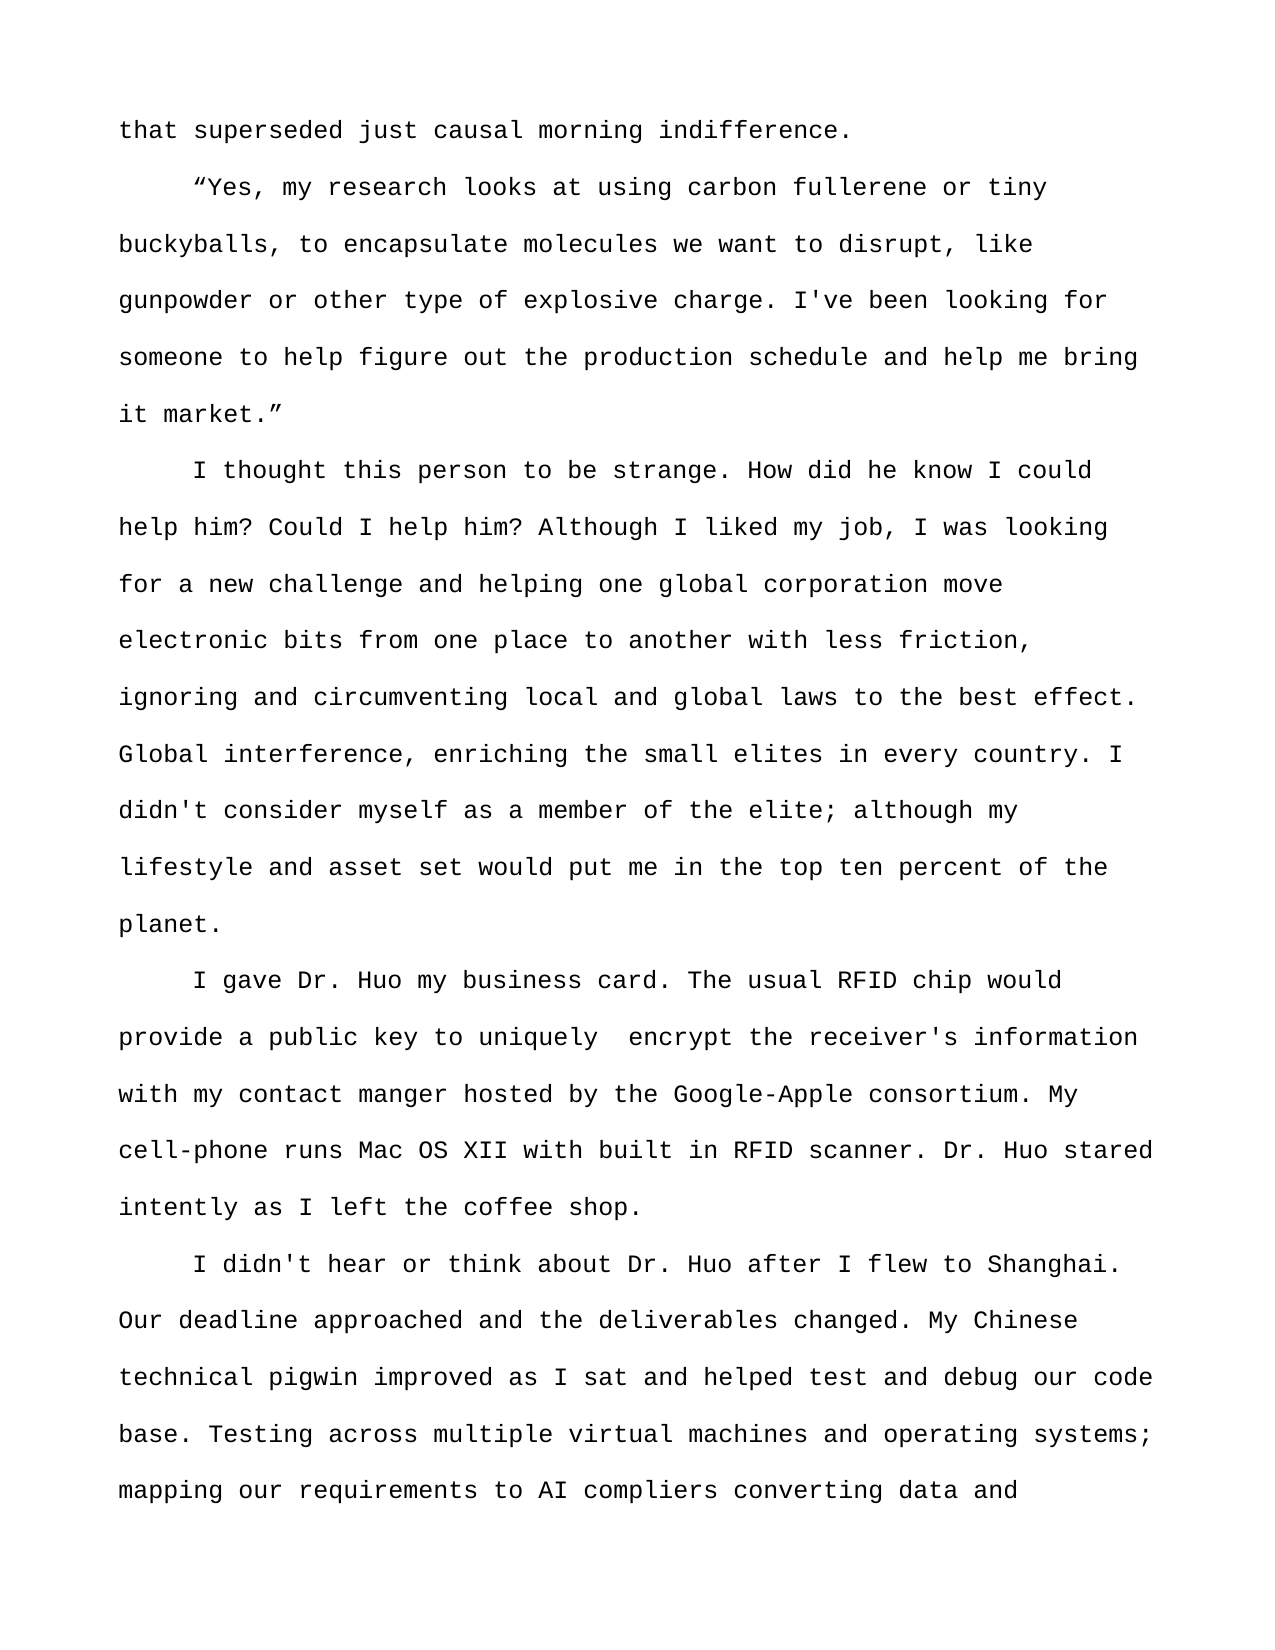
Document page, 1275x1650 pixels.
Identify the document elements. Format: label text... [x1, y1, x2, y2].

text that superseded just causal morning indifference. [118, 118, 1157, 146]
text I thought this person to be strange. How did he know I could help him? Could I help him? Although I liked my job, I was looking for a new challenge and helping one global corporation move electronic bits from one place to another with less friction, ignoring and circumventing local and global laws to the best effect. Global interference, enriching the small elites in every country. I didn't consider myself as a member of the elite; although my lifestyle and asset set would put me in the top ten percent of the planet. [118, 458, 1157, 940]
text I didn't hear or think about Dr. Huo after I flew to Shanghai. Our deadline approached and the deliverables changed. My Chinese technical pigwin improved as I sat and helped test and debug our code base. Testing across multiple virtual machines and operating systems; mapping our requirements to AI compliers converting data and [118, 1251, 1157, 1506]
text “Yes, my research looks at using carbon fullerene or tiny buckyballs, to encapsulate molecules we want to disrupt, like gunpowder or other type of explosive charge. I've been looking for someone to help figure out the production schedule and help me bring it market.” [118, 175, 1157, 430]
text I gave Dr. Huo my business card. The usual RFID chip would provide a public key to uniquely encrypt the receiver's information with my contact manger hosted by the Google-Apple consortium. My cell-phone runs Mac OS XII with built in RFID scanner. Dr. Huo stared intently as I left the coffee shop. [118, 968, 1157, 1223]
